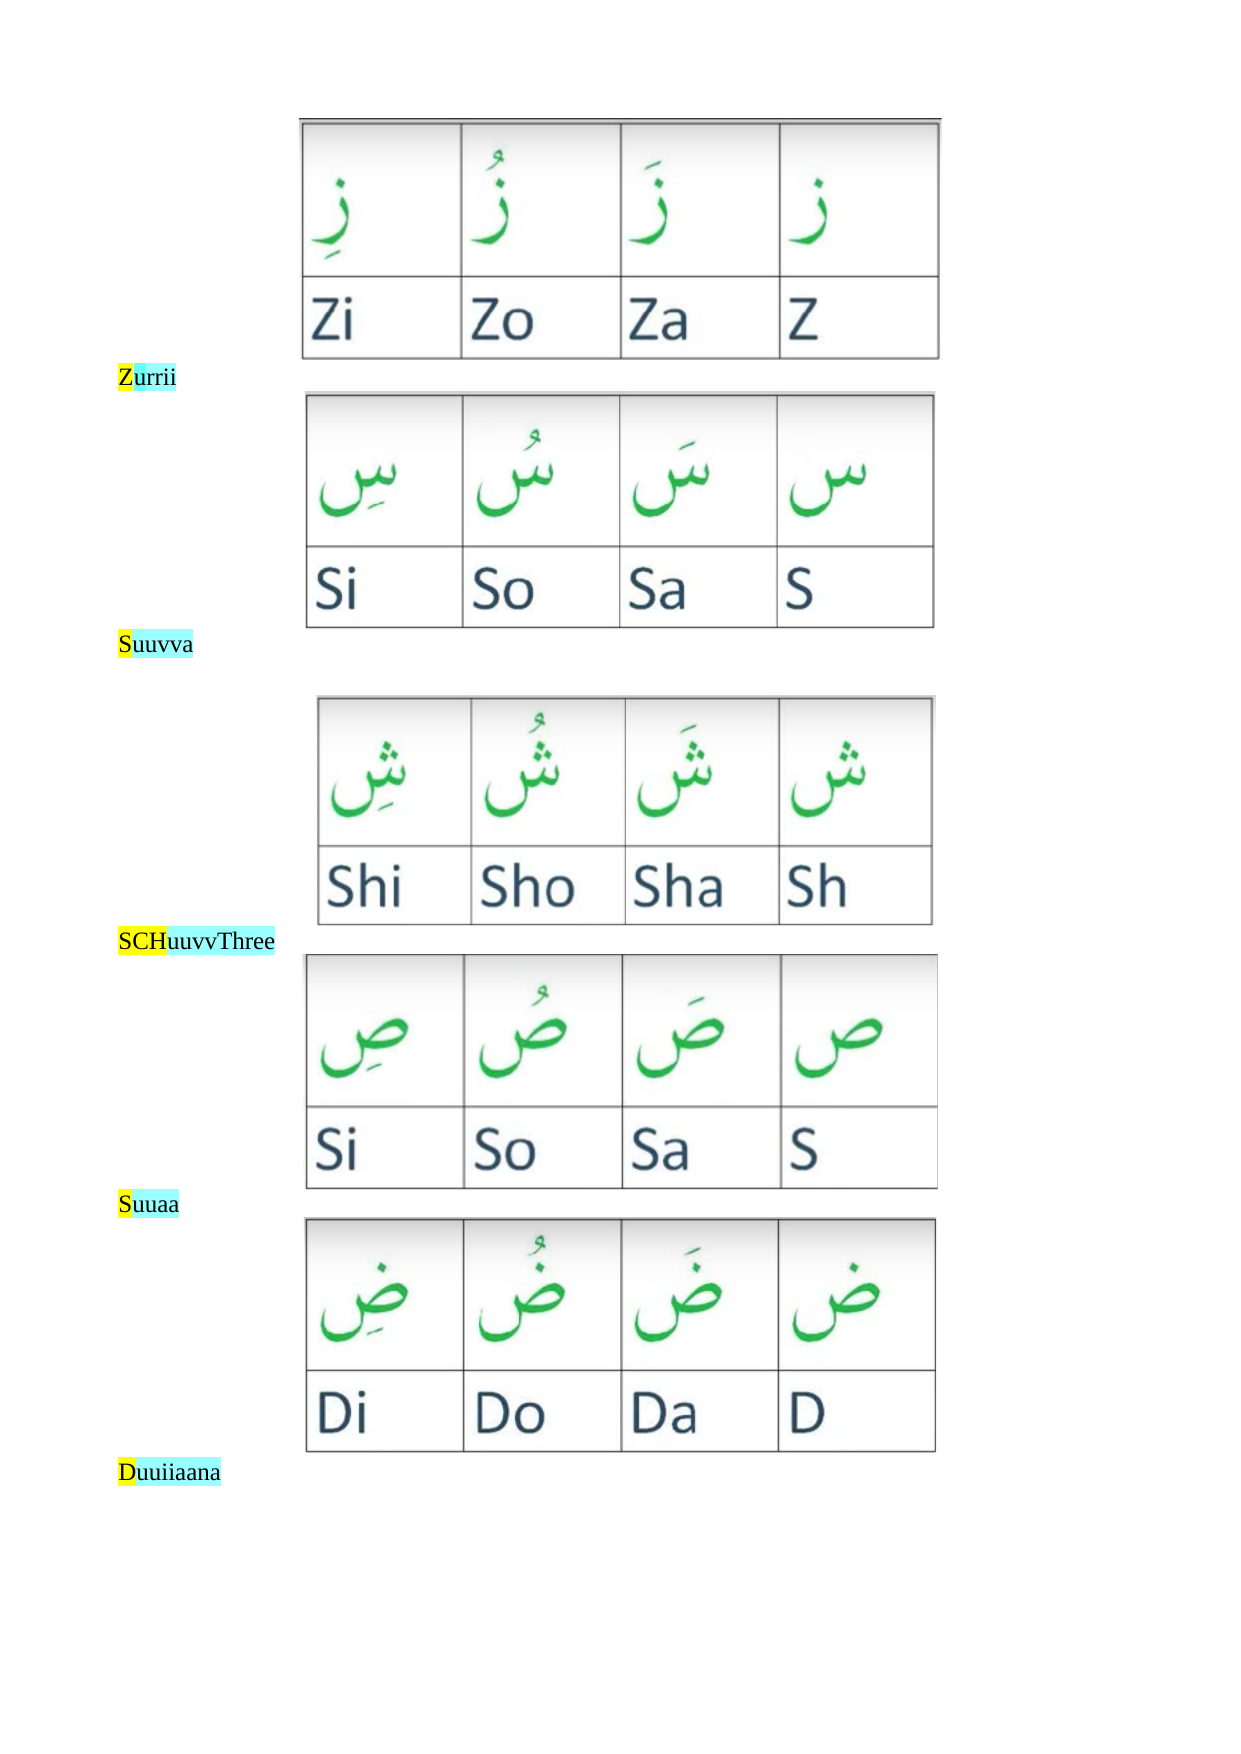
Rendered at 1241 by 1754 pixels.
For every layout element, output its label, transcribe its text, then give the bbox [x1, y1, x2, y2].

picture [304, 391, 936, 630]
picture [298, 118, 942, 363]
picture [303, 1217, 937, 1457]
text Zurrii [118, 118, 1122, 391]
picture [302, 954, 938, 1190]
picture [316, 695, 936, 926]
text SCHuuvvThree [118, 687, 1122, 955]
text Duuiiaana [118, 1218, 1122, 1486]
text Suuvva [118, 391, 1122, 658]
text Suuaa [118, 955, 1122, 1218]
